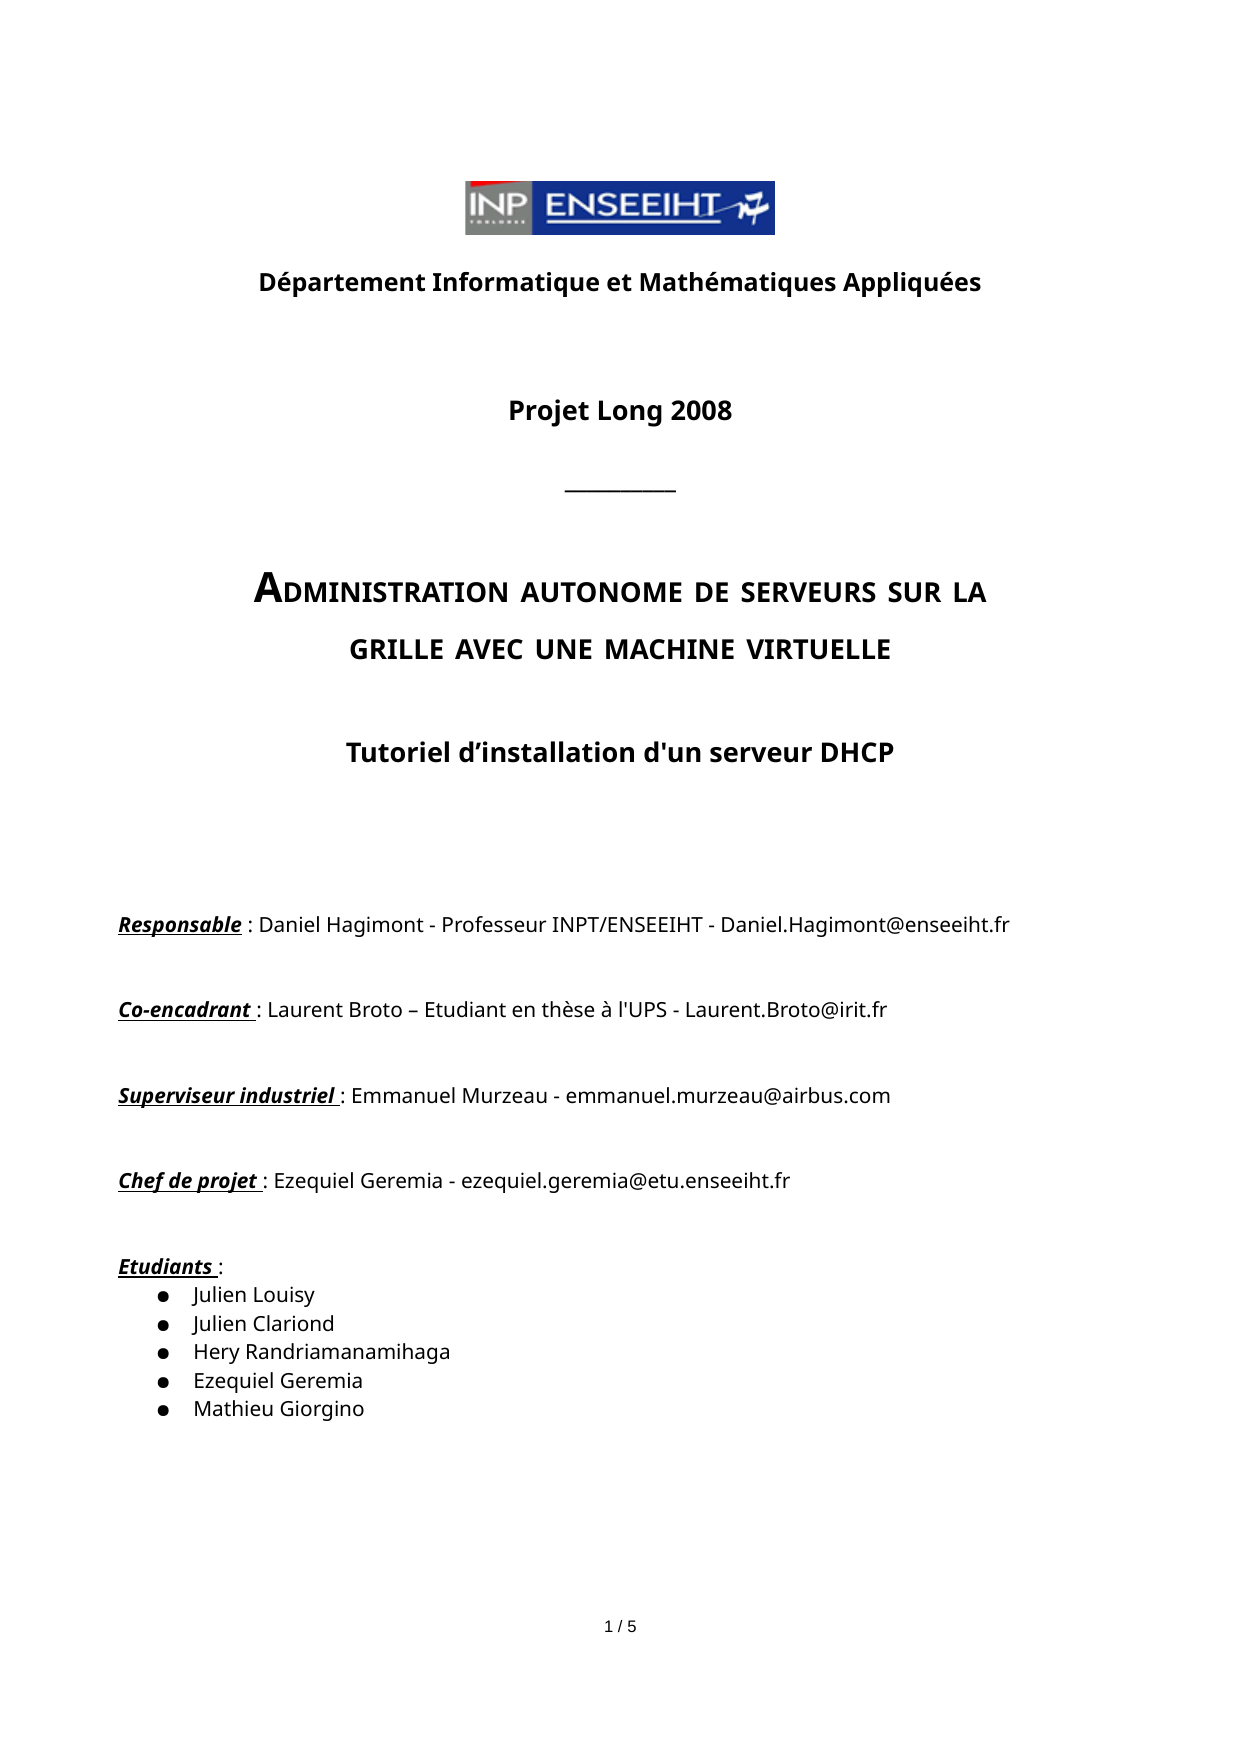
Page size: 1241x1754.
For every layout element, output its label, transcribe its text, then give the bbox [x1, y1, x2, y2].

text Tutoriel d’installation d'un serveur DHCP [118, 733, 1122, 770]
text Administration autonome de serveurs sur la grille avec une machine virtuelle [208, 558, 1032, 671]
text Responsable : Daniel Hagimont - Professeur INPT/ENSEEIHT - Daniel.Hagimont@enseeiht.fr [118, 910, 1122, 938]
picture [465, 181, 775, 235]
list Mathieu Giorgino [156, 1394, 1122, 1423]
text Etudiants : [118, 1252, 1122, 1281]
list Ezequiel Geremia [156, 1366, 1122, 1394]
list Julien Clariond [156, 1309, 1122, 1337]
text Superviseur industriel : Emmanuel Murzeau - emmanuel.murzeau@airbus.com [118, 1081, 1122, 1109]
list Julien Louisy [156, 1281, 1122, 1309]
text __________ [118, 459, 1122, 496]
text Département Informatique et Mathématiques Appliquées [118, 264, 1122, 298]
text Chef de projet : Ezequiel Geremia - ezequiel.geremia@etu.enseeiht.fr [118, 1166, 1122, 1195]
text Projet Long 2008 [118, 391, 1122, 428]
text Co-encadrant : Laurent Broto – Etudiant en thèse à l'UPS - Laurent.Broto@irit.fr [118, 996, 1122, 1024]
list Hery Randriamanamihaga [156, 1337, 1122, 1366]
